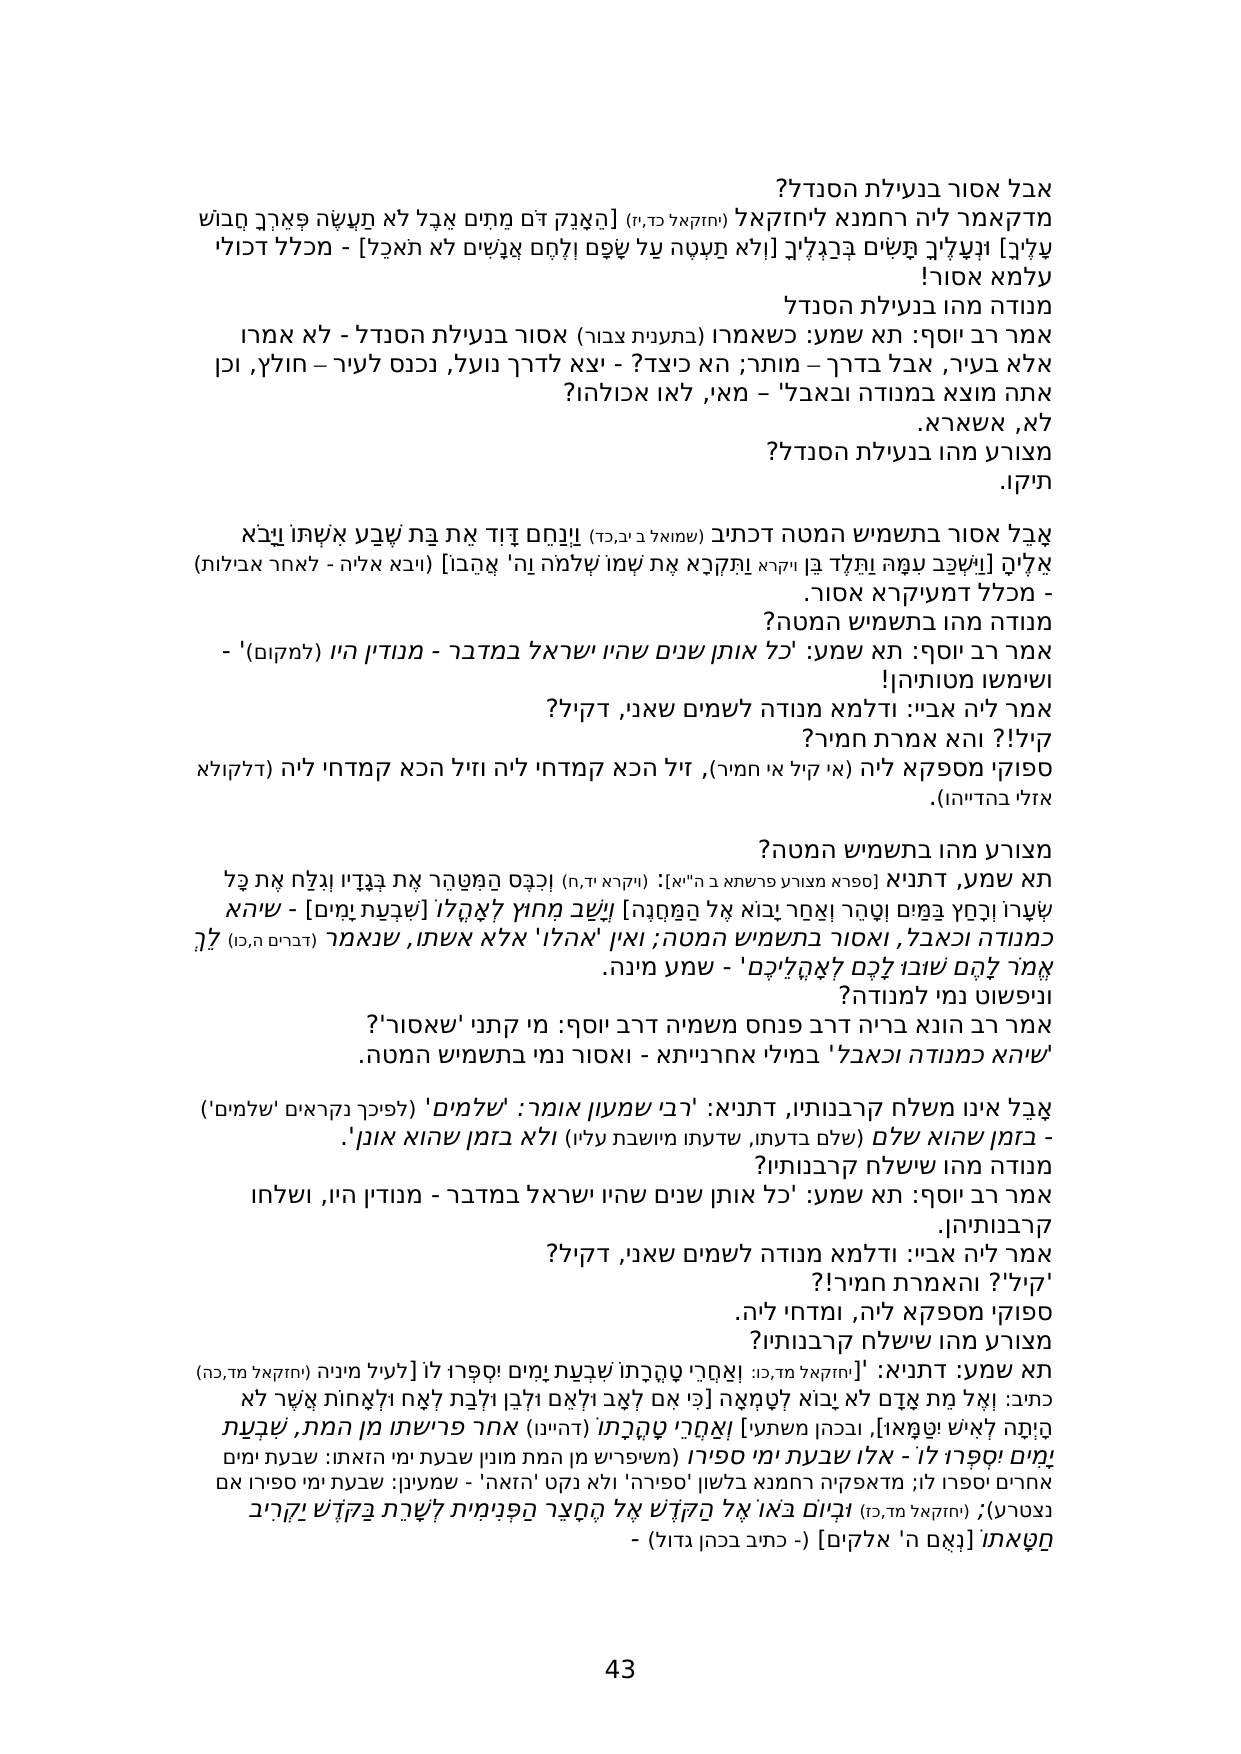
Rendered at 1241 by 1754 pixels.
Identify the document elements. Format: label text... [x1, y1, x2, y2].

text 'קיל'? והאמרת חמיר!? [187, 1268, 1053, 1297]
text קיל!? והא אמרת חמיר? [187, 724, 1053, 753]
text מנודה מהו בנעילת הסנדל [187, 291, 1053, 320]
text מצורע מהו בנעילת הסנדל? [187, 437, 1053, 466]
text מצורע מהו בתשמיש המטה? [187, 835, 1053, 864]
text תא שמע: דתניא: '[יחזקאל מד,כו: וְאַחֲרֵי טָהֳרָתוֹ שִׁבְעַת יָמִים יִסְפְּרוּ לוֹ [לעיל מיניה (יחזקאל מד,כה) כתיב: וְאֶל מֵת אָדָם לֹא יָבוֹא לְטָמְאָה [כִּי אִם לְאָב וּלְאֵם וּלְבֵן וּלְבַת לְאָח וּלְאָחוֹת אֲשֶׁר לֹא הָיְתָה לְאִישׁ יִטַּמָּאוּ], ובכהן משתעי] וְאַחֲרֵי טָהֳרָתוֹ (דהיינו) אחר פרישתו מן המת, שִׁבְעַת יָמִים יִסְפְּרוּ לוֹ - אלו שבעת ימי ספירו (משיפריש מן המת מונין שבעת ימי הזאתו: שבעת ימים אחרים יספרו לו; מדאפקיה רחמנא בלשון 'ספירה' ולא נקט 'הזאה' - שמעינן: שבעת ימי ספירו אם נצטרע); (יחזקאל מד,כז) וּבְיוֹם בֹּאוֹ אֶל הַקֹּדֶשׁ אֶל הֶחָצֵר הַפְּנִימִית לְשָׁרֵת בַּקֹּדֶשׁ יַקְרִיב חַטָּאתוֹ [נְאֻם ה' אלקים] (- כתיב בכהן גדול) - [187, 1356, 1053, 1553]
text אמר רב הונא בריה דרב פנחס משמיה דרב יוסף: מי קתני 'שאסור'? [187, 1011, 1053, 1040]
text מצורע מהו שישלח קרבנותיו? [187, 1327, 1053, 1356]
text מנודה מהו שישלח קרבנותיו? [187, 1152, 1053, 1181]
text תא שמע, דתניא [ספרא מצורע פרשתא ב ה"יא]: (ויקרא יד,ח) וְכִבֶּס הַמִּטַּהֵר אֶת בְּגָדָיו וְגִלַּח אֶת כָּל שְׂעָרוֹ וְרָחַץ בַּמַּיִם וְטָהֵר וְאַחַר יָבוֹא אֶל הַמַּחֲנֶה] וְיָשַׁב מִחוּץ לְאָהֳלוֹ [שִׁבְעַת יָמִים] - שיהא כמנודה וכאבל, ואסור בתשמיש המטה; ואין 'אהלו' אלא אשתו, שנאמר (דברים ה,כו) לֵךְ אֱמֹר לָהֶם שׁוּבוּ לָכֶם לְאָהֳלֵיכֶם' - שמע מינה. [187, 864, 1053, 982]
text תיקו. [187, 466, 1053, 495]
text אמר ליה אביי: ודלמא מנודה לשמים שאני, דקיל? [187, 1239, 1053, 1268]
text אָבֵל אסור בתשמיש המטה דכתיב (שמואל ב יב,כד) וַיְנַחֵם דָּוִד אֵת בַּת שֶׁבַע אִשְׁתּוֹ וַיָּבֹא אֵלֶיהָ [וַיִּשְׁכַּב עִמָּהּ וַתֵּלֶד בֵּן ויקרא וַתִּקְרָא אֶת שְׁמוֹ שְׁלֹמֹה וַה' אֲהֵבוֹ] (ויבא אליה - לאחר אבילות) - מכלל דמעיקרא אסור. [187, 519, 1053, 607]
text אמר רב יוסף: תא שמע: 'כל אותן שנים שהיו ישראל במדבר - מנודין היו (למקום)' - ושימשו מטותיהן! [187, 636, 1053, 695]
text אמר רב יוסף: תא שמע: 'כל אותן שנים שהיו ישראל במדבר - מנודין היו, ושלחו קרבנותיהן. [187, 1181, 1053, 1239]
text 'שיהא כמנודה וכאבל' במילי אחרנייתא - ואסור נמי בתשמיש המטה. [187, 1040, 1053, 1069]
text וניפשוט נמי למנודה? [187, 982, 1053, 1011]
text אבל אסור בנעילת הסנדל? [187, 174, 1053, 203]
text אמר ליה אביי: ודלמא מנודה לשמים שאני, דקיל? [187, 695, 1053, 724]
text ספוקי מספקא ליה, ומדחי ליה. [187, 1297, 1053, 1327]
text לא, אשארא. [187, 408, 1053, 437]
text מנודה מהו בתשמיש המטה? [187, 607, 1053, 636]
text אָבֵל אינו משלח קרבנותיו, דתניא: 'רבי שמעון אומר: 'שלמים' (לפיכך נקראים 'שלמים') - בזמן שהוא שלם (שלם בדעתו, שדעתו מיושבת עליו) ולא בזמן שהוא אונן'. [187, 1093, 1053, 1152]
text ספוקי מספקא ליה (אי קיל אי חמיר), זיל הכא קמדחי ליה וזיל הכא קמדחי ליה (דלקולא אזלי בהדייהו). [187, 753, 1053, 811]
text אמר רב יוסף: תא שמע: כשאמרו (בתענית צבור) אסור בנעילת הסנדל - לא אמרו אלא בעיר, אבל בדרך – מותר; הא כיצד? - יצא לדרך נועל, נכנס לעיר – חולץ, וכן אתה מוצא במנודה ובאבל' – מאי, לאו אכולהו? [187, 320, 1053, 408]
text מדקאמר ליה רחמנא ליחזקאל (יחזקאל כד,יז) [הֵאָנֵק דֹּם מֵתִים אֵבֶל לֹא תַעֲשֶׂה פְּאֵרְךָ חֲבוֹשׁ עָלֶיךָ] וּנְעָלֶיךָ תָּשִׂים בְּרַגְלֶיךָ [וְלֹא תַעְטֶה עַל שָׂפָם וְלֶחֶם אֲנָשִׁים לֹא תֹאכֵל] - מכלל דכולי עלמא אסור! [187, 203, 1053, 291]
